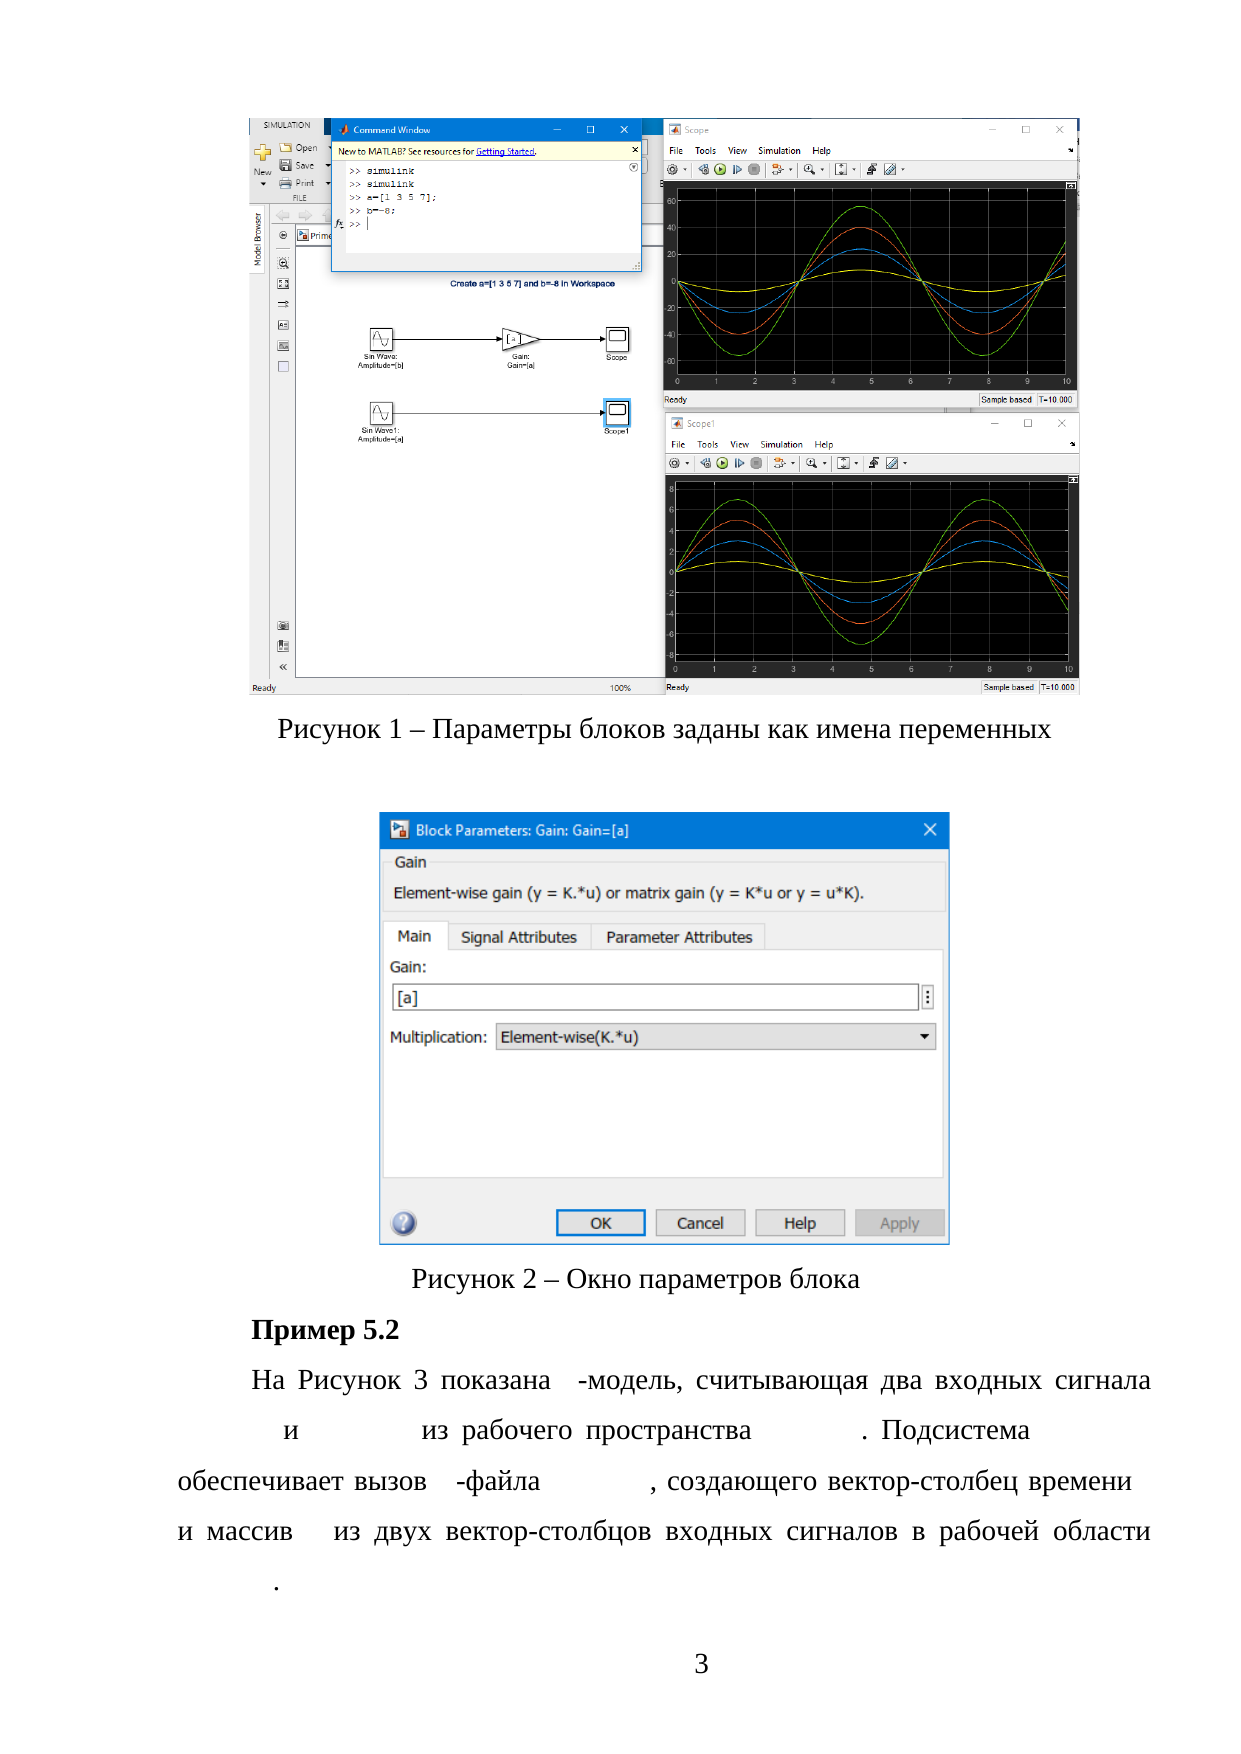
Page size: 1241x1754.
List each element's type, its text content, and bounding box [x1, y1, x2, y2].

text Рисунок 1 – Параметры блоков заданы как имена переменных [177, 711, 1152, 745]
text Рисунок 2 – Окно параметров блока [177, 1261, 1152, 1295]
text На рисунок 3 показана -модель, считывающая два входных сигнала и из рабочего пространства . Подсистема обеспечивает вызов -файла , создающего вектор-столбец времени и массив из двух вектор-столбцов входных сигналов в рабочей области . [177, 1362, 1152, 1597]
subtitle Пример 5.2 [177, 1312, 1152, 1345]
picture [249, 118, 1080, 695]
picture [379, 812, 950, 1245]
